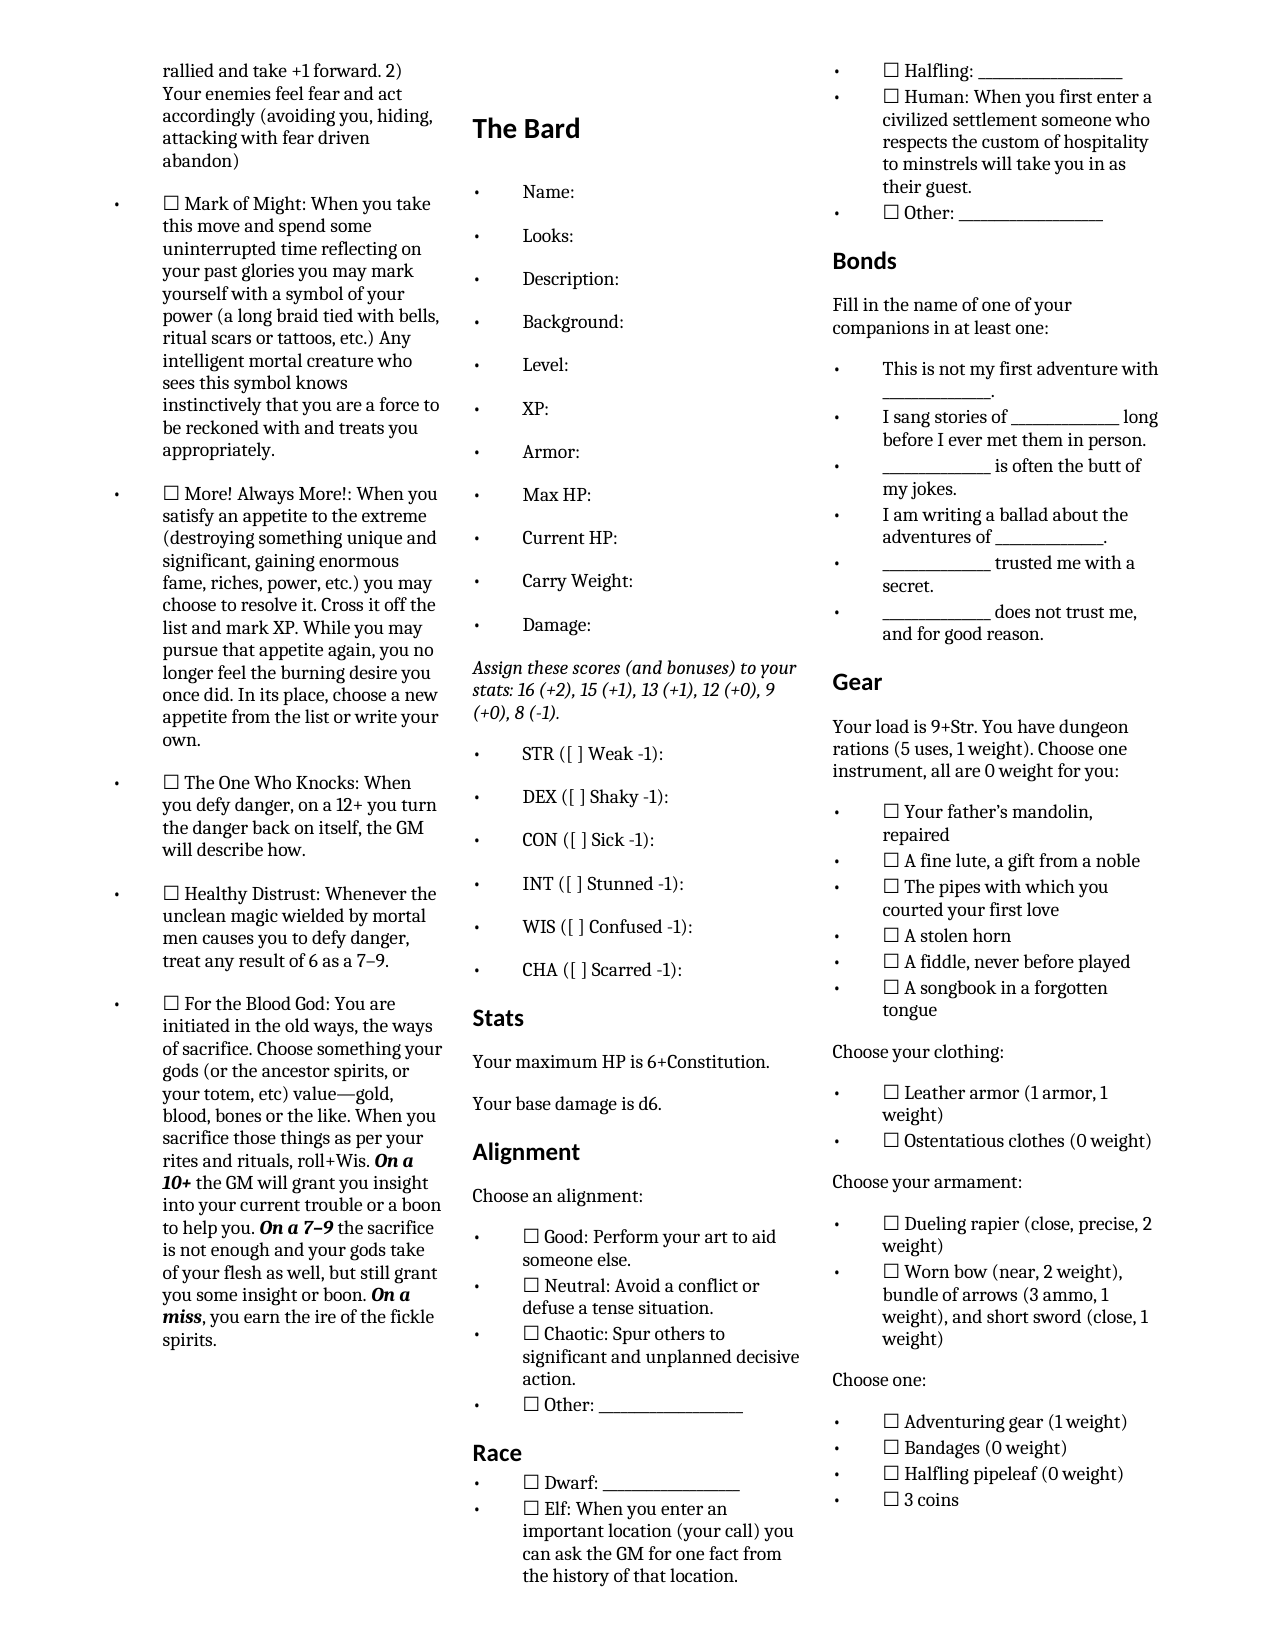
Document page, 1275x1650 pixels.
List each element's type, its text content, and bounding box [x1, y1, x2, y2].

list ☐ Ostentatious clothes (0 weight) [832, 1130, 1162, 1153]
list Description: [472, 268, 802, 290]
subtitle Stats [472, 1002, 802, 1033]
subtitle Race [472, 1437, 802, 1468]
text Your load is 9+Str. You have dungeon rations (5 uses, 1 weight). Choose one instrument, all are 0 weight for you: [832, 716, 1162, 783]
list Max HP: [472, 484, 802, 506]
list Carry Weight: [472, 570, 802, 593]
text Assign these scores (and bonuses) to your stats: 16 (+2), 15 (+1), 13 (+1), 12 (+0), 9 (+0), 8 (-1). [472, 657, 802, 724]
list ☐ A fiddle, never before played [832, 951, 1162, 973]
list ☐ For the Blood God: You are initiated in the old ways, the ways of sacrifice. Choose something your gods (or the ancestor spirits, or your totem, etc) value—gold, blood, bones or the like. When you sacrifice those things as per your rites and rituals, roll+Wis. On a 10+ the GM will grant you insight into your current trouble or a boon to help you. On a 7–9 the sacrifice is not enough and your gods take of your flesh as well, but still grant you some insight or boon. On a miss, you earn the ire of the fickle spirits. [112, 993, 442, 1351]
list ☐ Other: ____________________ [472, 1394, 802, 1417]
list ☐ The pipes with which you courted your first love [832, 876, 1162, 921]
list _______________ is often the butt of my jokes. [832, 455, 1162, 500]
list Level: [472, 354, 802, 377]
list I sang stories of _______________ long before I ever met them in person. [832, 406, 1162, 451]
text Your maximum HP is 6+Constitution. [472, 1051, 802, 1074]
list ☐ A fine lute, a gift from a noble [832, 850, 1162, 872]
text Choose your armament: [832, 1171, 1162, 1194]
text Your base damage is d6. [472, 1092, 802, 1115]
list ☐ Mark of Might: When you take this move and spend some uninterrupted time reflecting on your past glories you may mark yourself with a symbol of your power (a long braid tied with bells, ritual scars or tattoos, etc.) Any intelligent mortal creature who sees this symbol knows instinctively that you are a force to be reckoned with and treats you appropriately. [112, 193, 442, 462]
list ☐ Halfling pipeleaf (0 weight) [832, 1463, 1162, 1485]
subtitle Alignment [472, 1136, 802, 1166]
list ☐ Dueling rapier (close, precise, 2 weight) [832, 1212, 1162, 1257]
list rallied and take +1 forward. 2) Your enemies feel fear and act accordingly (avoiding you, hiding, attacking with fear driven abandon) [112, 60, 442, 172]
subtitle The Bard [472, 110, 802, 181]
text Choose your clothing: [832, 1041, 1162, 1063]
list ☐ Adventuring gear (1 weight) [832, 1411, 1162, 1433]
text Choose one: [832, 1369, 1162, 1392]
list Armor: [472, 441, 802, 463]
list This is not my first adventure with _______________. [832, 358, 1162, 403]
text Choose an alignment: [472, 1185, 802, 1207]
list I am writing a ballad about the adventures of _______________. [832, 503, 1162, 548]
subtitle Bonds [832, 245, 1162, 276]
list STR ([ ] Weak -1): [472, 743, 802, 765]
list ☐ Worn bow (near, 2 weight), bundle of arrows (3 ammo, 1 weight), and short sword (close, 1 weight) [832, 1261, 1162, 1351]
list ☐ Leather armor (1 armor, 1 weight) [832, 1082, 1162, 1126]
list ☐ A stolen horn [832, 925, 1162, 947]
list CON ([ ] Sick -1): [472, 829, 802, 852]
list Damage: [472, 613, 802, 636]
list ☐ A songbook in a forgotten tongue [832, 977, 1162, 1022]
list _______________ trusted me with a secret. [832, 552, 1162, 597]
list ☐ Healthy Distrust: Whenever the unclean magic wielded by mortal men causes you to defy danger, treat any result of 6 as a 7–9. [112, 882, 442, 972]
subtitle Gear [832, 666, 1162, 697]
list ☐ Your father’s mandolin, repaired [832, 801, 1162, 846]
list ☐ Other: ____________________ [832, 202, 1162, 224]
list INT ([ ] Stunned -1): [472, 872, 802, 895]
list ☐ More! Always More!: When you satisfy an appetite to the extreme (destroying something unique and significant, gaining enormous fame, riches, power, etc.) you may choose to resolve it. Cross it off the list and mark XP. While you may pursue that appetite again, you no longer feel the burning desire you once did. In its place, choose a new appetite from the list or write your own. [112, 482, 442, 751]
list Current HP: [472, 527, 802, 549]
list _______________ does not trust me, and for good reason. [832, 601, 1162, 645]
list WIS ([ ] Confused -1): [472, 916, 802, 938]
list ☐ Elf: When you enter an important location (your call) you can ask the GM for one fact from the history of that location. [472, 1498, 802, 1587]
list DEX ([ ] Shaky -1): [472, 786, 802, 808]
list ☐ Human: When you first enter a civilized settlement someone who respects the custom of hospitality to minstrels will take you in as their guest. [832, 86, 1162, 198]
list ☐ Bandages (0 weight) [832, 1437, 1162, 1459]
list CHA ([ ] Scarred -1): [472, 959, 802, 981]
list Name: [472, 181, 802, 204]
list ☐ 3 coins [832, 1489, 1162, 1511]
list XP: [472, 397, 802, 420]
list Background: [472, 311, 802, 333]
list Looks: [472, 224, 802, 247]
list ☐ Good: Perform your art to aid someone else. [472, 1226, 802, 1271]
list ☐ Neutral: Avoid a conflict or defuse a tense situation. [472, 1275, 802, 1319]
list ☐ Halfling: ____________________ [832, 60, 1162, 82]
list ☐ Dwarf: ___________________ [472, 1472, 802, 1494]
list ☐ The One Who Knocks: When you defy danger, on a 12+ you turn the danger back on itself, the GM will describe how. [112, 772, 442, 862]
list ☐ Chaotic: Spur others to significant and unplanned decisive action. [472, 1323, 802, 1390]
text Fill in the name of one of your companions in at least one: [832, 294, 1162, 339]
